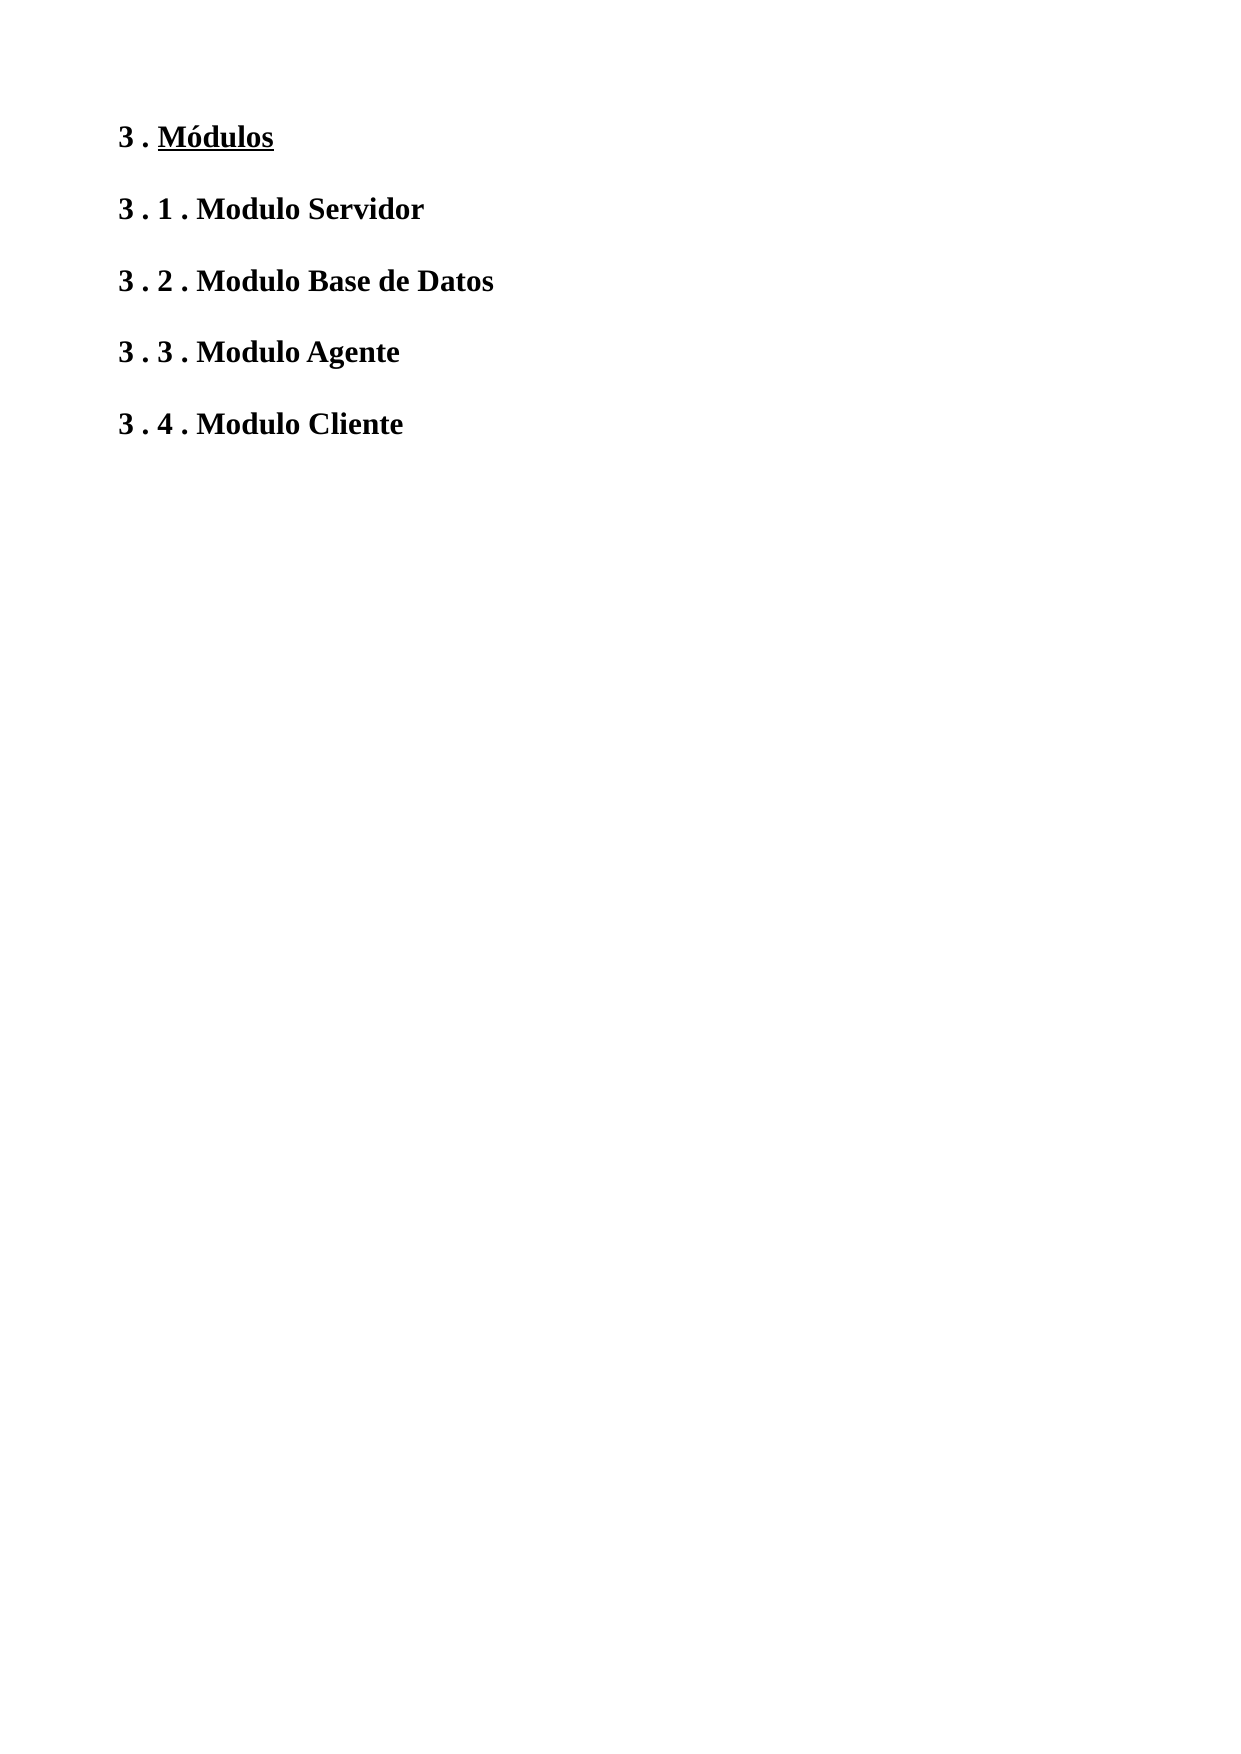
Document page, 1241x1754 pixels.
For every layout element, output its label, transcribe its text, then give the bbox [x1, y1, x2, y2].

text 3 . 3 . Modulo Agente [118, 334, 1122, 370]
text 3 . 2 . Modulo Base de Datos [118, 262, 1122, 298]
text 3 . 4 . Modulo Cliente [118, 406, 1122, 442]
text 3 . Módulos [118, 118, 1122, 154]
text 3 . 1 . Modulo Servidor [118, 190, 1122, 226]
